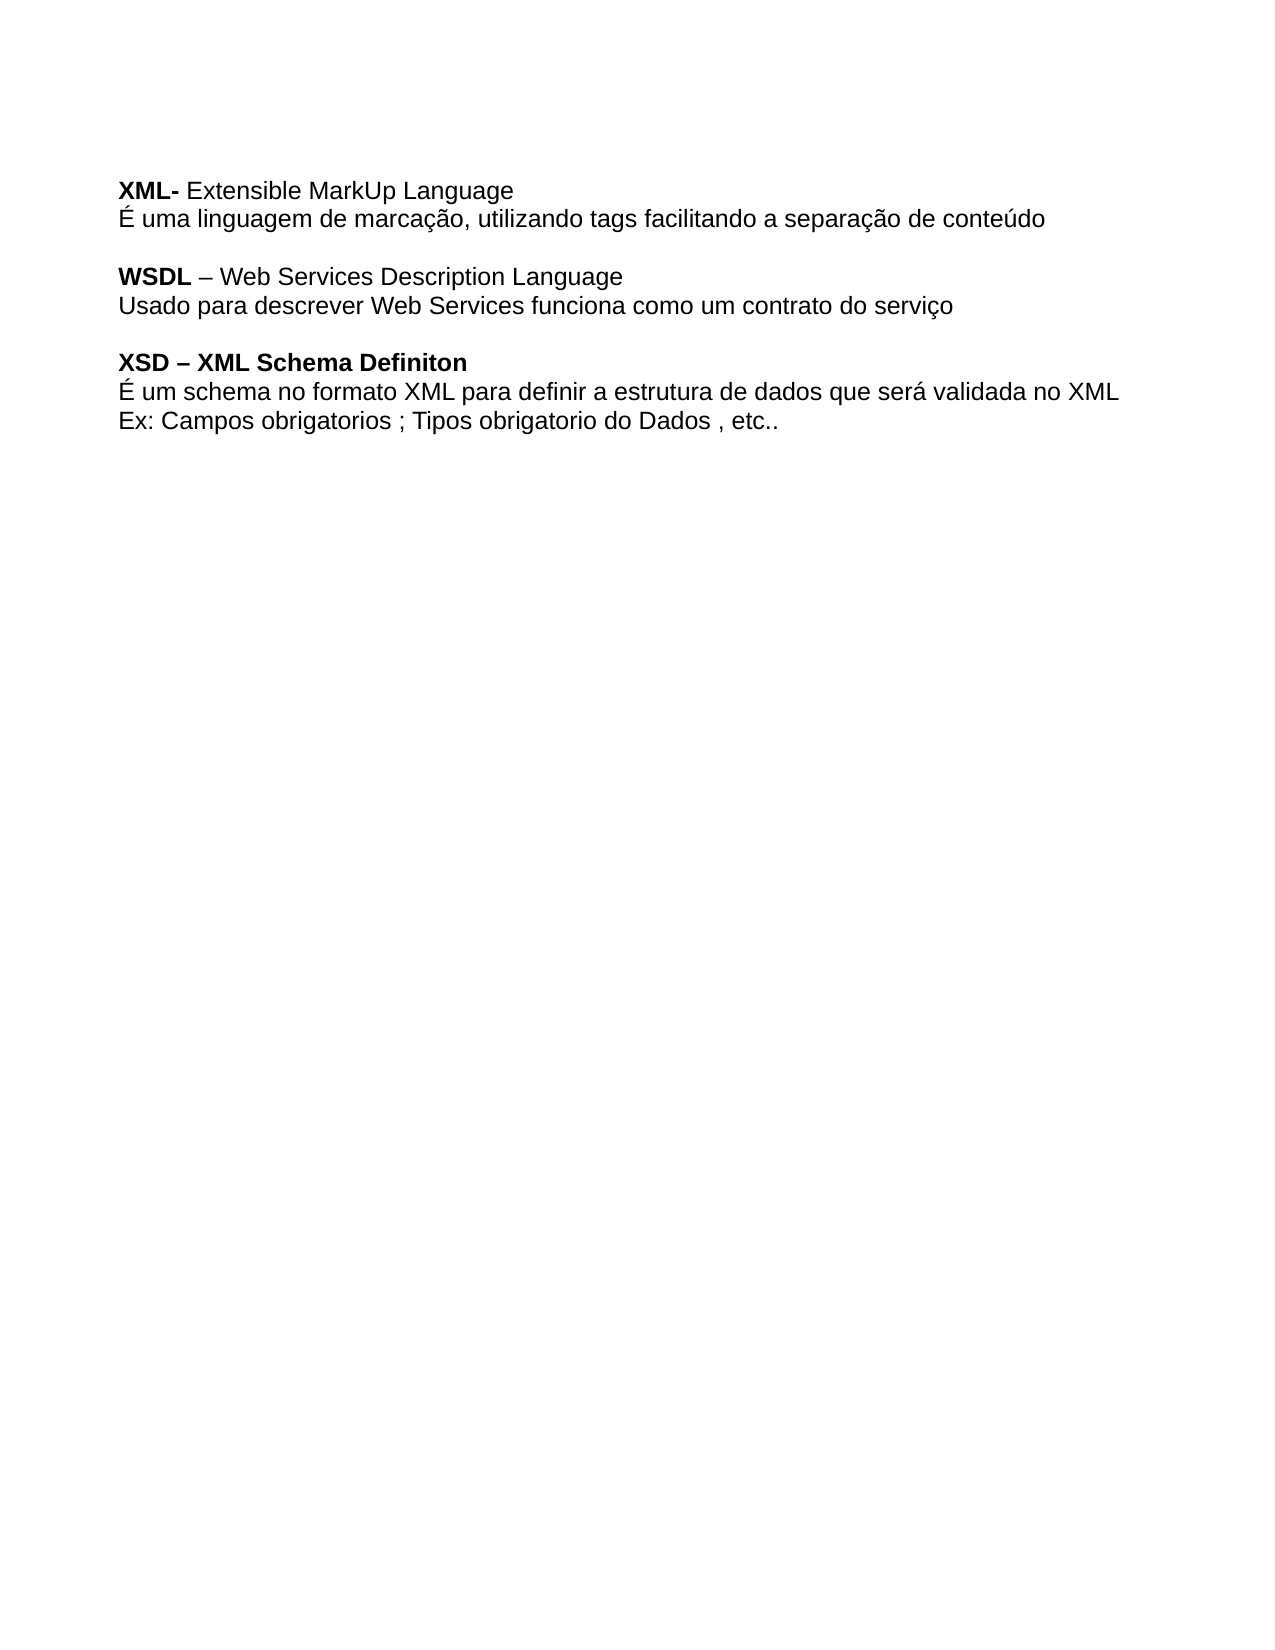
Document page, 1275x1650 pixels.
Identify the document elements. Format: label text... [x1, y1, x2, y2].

text É uma linguagem de marcação, utilizando tags facilitando a separação de conteúdo [118, 204, 1157, 233]
text É um schema no formato XML para definir a estrutura de dados que será validada no XML [118, 377, 1157, 406]
text XML- Extensible MarkUp Language [118, 176, 1157, 204]
text Ex: Campos obrigatorios ; Tipos obrigatorio do Dados , etc.. [118, 406, 1157, 434]
text XSD – XML Schema Definiton [118, 348, 1157, 377]
text Usado para descrever Web Services funciona como um contrato do serviço [118, 291, 1157, 319]
text WSDL – Web Services Description Language [118, 262, 1157, 291]
